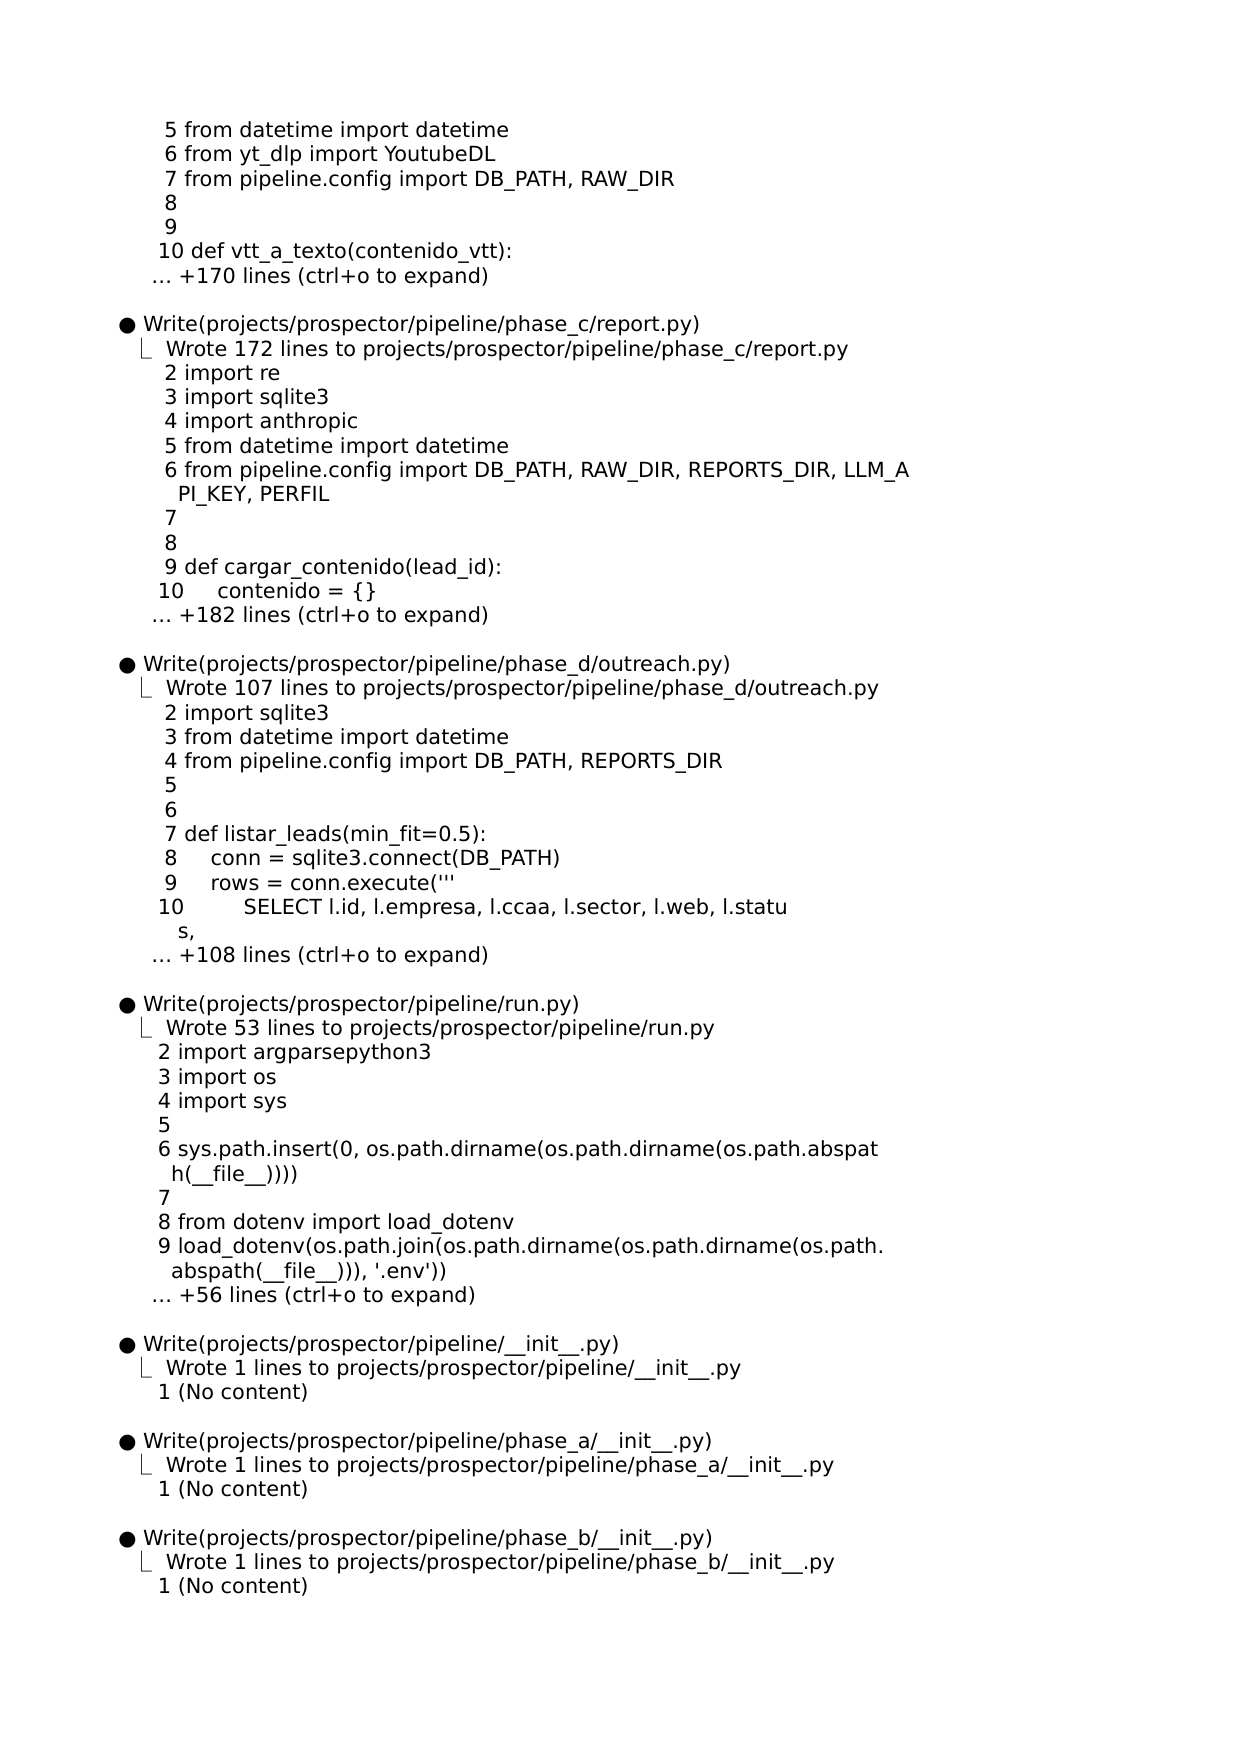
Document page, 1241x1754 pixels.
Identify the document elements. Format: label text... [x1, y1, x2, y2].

text ⎿ Wrote 53 lines to projects/prospector/pipeline/run.py [118, 1016, 1122, 1040]
text 1 (No content) [118, 1574, 1122, 1599]
text … +170 lines (ctrl+o to expand) [118, 264, 1122, 288]
text abspath(__file__))), '.env')) [118, 1259, 1122, 1283]
text ● Write(projects/prospector/pipeline/phase_a/__init__.py) [118, 1429, 1122, 1453]
text ⎿ Wrote 1 lines to projects/prospector/pipeline/phase_b/__init__.py [118, 1550, 1122, 1574]
text h(__file__)))) [118, 1162, 1122, 1186]
text PI_KEY, PERFIL [118, 482, 1122, 506]
text 3 import sqlite3 [118, 385, 1122, 409]
text 5 from datetime import datetime [118, 434, 1122, 458]
text ⎿ Wrote 1 lines to projects/prospector/pipeline/__init__.py [118, 1356, 1122, 1380]
text ● Write(projects/prospector/pipeline/run.py) [118, 992, 1122, 1016]
text 7 def listar_leads(min_fit=0.5): [118, 822, 1122, 846]
text ⎿ Wrote 172 lines to projects/prospector/pipeline/phase_c/report.py [118, 337, 1122, 361]
text 3 import os [118, 1065, 1122, 1089]
text 6 from yt_dlp import YoutubeDL [118, 142, 1122, 167]
text 9 def cargar_contenido(lead_id): [118, 555, 1122, 579]
text 6 [118, 798, 1122, 822]
text s, [118, 919, 1122, 943]
text ⎿ Wrote 107 lines to projects/prospector/pipeline/phase_d/outreach.py [118, 676, 1122, 701]
text 8 from dotenv import load_dotenv [118, 1210, 1122, 1234]
text 8 [118, 531, 1122, 555]
text 2 import re [118, 361, 1122, 385]
text 8 conn = sqlite3.connect(DB_PATH) [118, 846, 1122, 871]
text 2 import sqlite3 [118, 701, 1122, 725]
text 6 sys.path.insert(0, os.path.dirname(os.path.dirname(os.path.abspat [118, 1137, 1122, 1162]
text ● Write(projects/prospector/pipeline/__init__.py) [118, 1332, 1122, 1356]
text 1 (No content) [118, 1380, 1122, 1404]
text 10 contenido = {} [118, 579, 1122, 603]
text … +56 lines (ctrl+o to expand) [118, 1283, 1122, 1307]
text 9 load_dotenv(os.path.join(os.path.dirname(os.path.dirname(os.path. [118, 1234, 1122, 1259]
text 10 SELECT l.id, l.empresa, l.ccaa, l.sector, l.web, l.statu [118, 895, 1122, 919]
text 7 [118, 1186, 1122, 1210]
text 6 from pipeline.config import DB_PATH, RAW_DIR, REPORTS_DIR, LLM_A [118, 458, 1122, 482]
text 4 import sys [118, 1089, 1122, 1113]
text 5 [118, 1113, 1122, 1137]
text 9 [118, 215, 1122, 239]
text … +182 lines (ctrl+o to expand) [118, 603, 1122, 628]
text ● Write(projects/prospector/pipeline/phase_c/report.py) [118, 312, 1122, 337]
text 7 [118, 506, 1122, 531]
text ● Write(projects/prospector/pipeline/phase_b/__init__.py) [118, 1526, 1122, 1550]
text 4 from pipeline.config import DB_PATH, REPORTS_DIR [118, 749, 1122, 773]
text ⎿ Wrote 1 lines to projects/prospector/pipeline/phase_a/__init__.py [118, 1453, 1122, 1477]
text 3 from datetime import datetime [118, 725, 1122, 749]
text 9 rows = conn.execute(''' [118, 871, 1122, 895]
text 5 from datetime import datetime [118, 118, 1122, 142]
text 1 (No content) [118, 1477, 1122, 1502]
text 5 [118, 773, 1122, 798]
text … +108 lines (ctrl+o to expand) [118, 943, 1122, 968]
text 8 [118, 191, 1122, 215]
text 7 from pipeline.config import DB_PATH, RAW_DIR [118, 167, 1122, 191]
text 4 import anthropic [118, 409, 1122, 434]
text 10 def vtt_a_texto(contenido_vtt): [118, 239, 1122, 264]
text ● Write(projects/prospector/pipeline/phase_d/outreach.py) [118, 652, 1122, 676]
text 2 import argparsepython3 [118, 1040, 1122, 1065]
